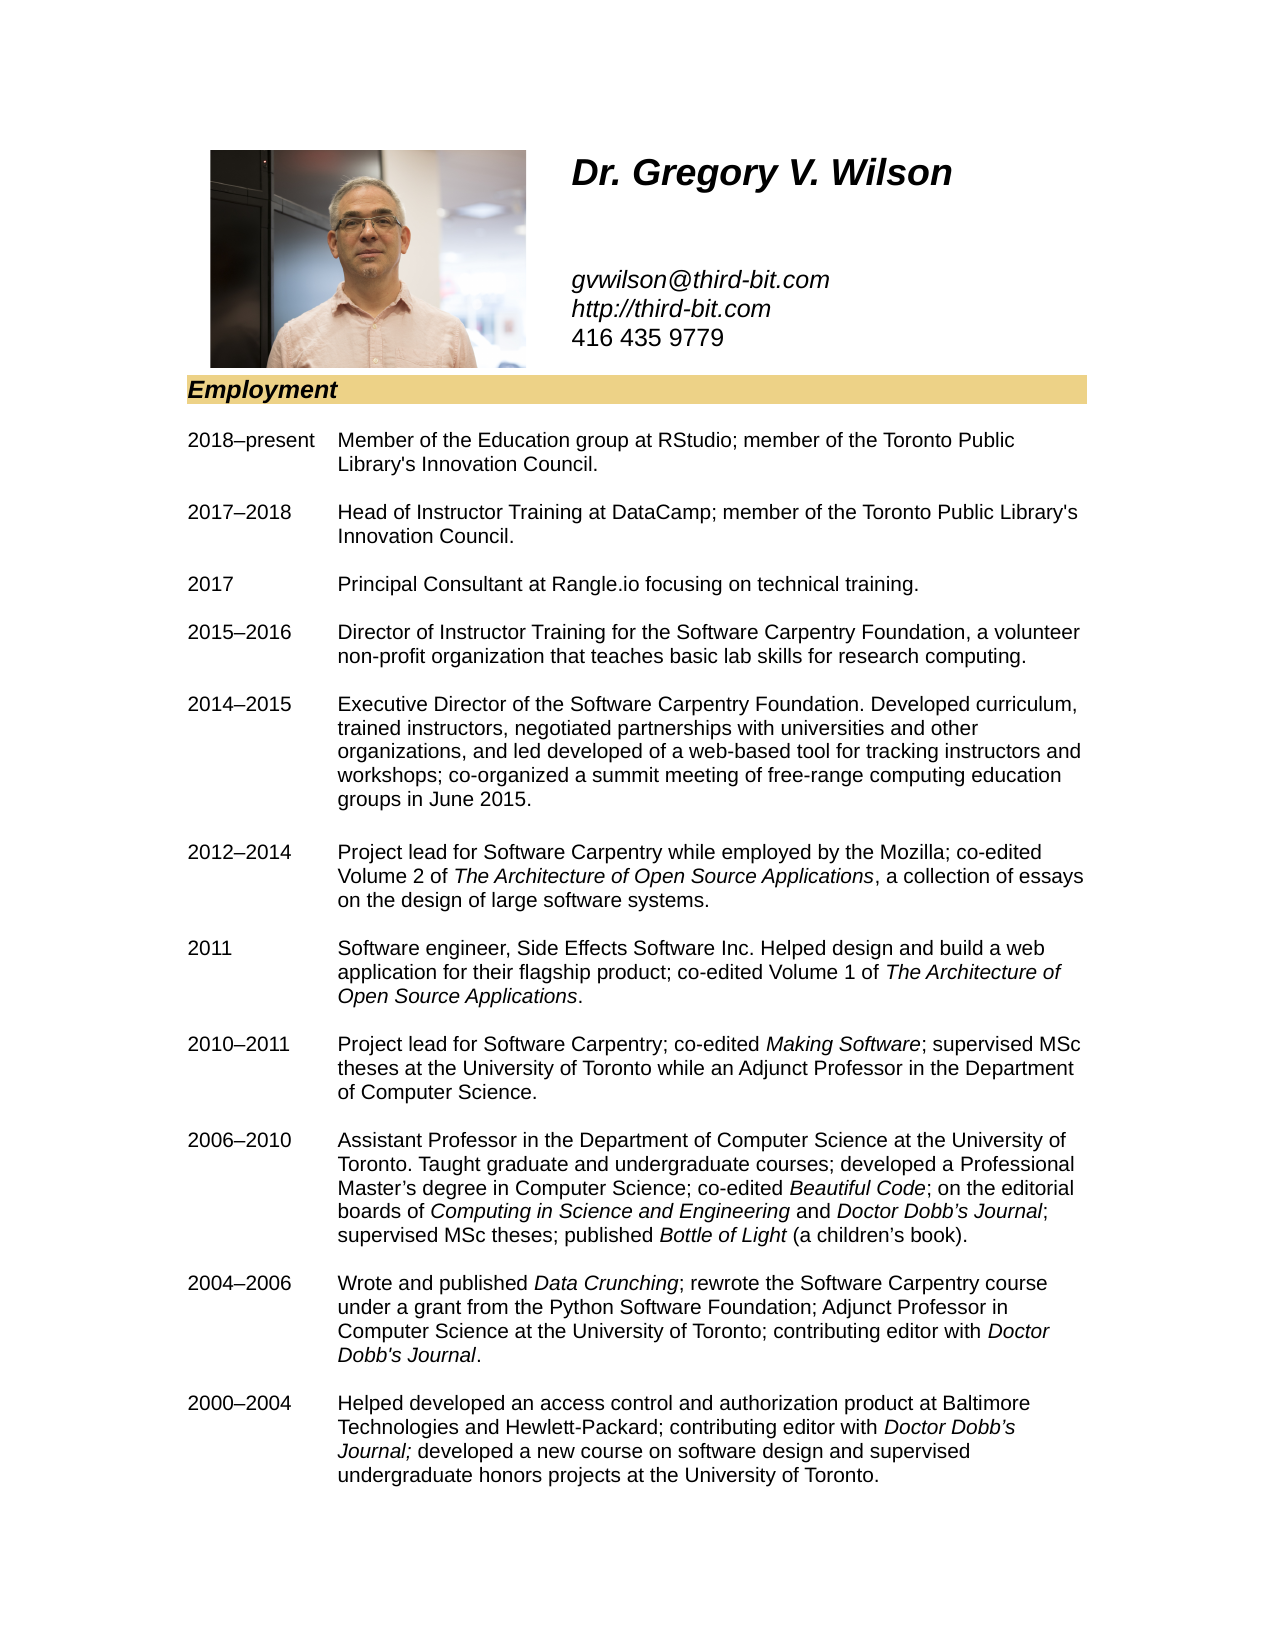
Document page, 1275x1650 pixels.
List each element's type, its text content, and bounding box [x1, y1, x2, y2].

table_header [176, 150, 210, 351]
text 2017 Principal Consultant at Rangle.io focusing on technical training. [187, 572, 1087, 596]
text 2010–2011 Project lead for Software Carpentry; co-edited Making Software; supervised MSc theses at the University of Toronto while an Adjunct Professor in the Department of Computer Science. [187, 1032, 1087, 1103]
text 2015–2016 Director of Instructor Training for the Software Carpentry Foundation, a volunteer non-profit organization that teaches basic lab skills for research computing. [187, 619, 1087, 667]
text 2017–2018 Head of Instructor Training at DataCamp; member of the Toronto Public Library's Innovation Council. [187, 500, 1087, 548]
text 2012–2014 Project lead for Software Carpentry while employed by the Mozilla; co-edited Volume 2 of The Architecture of Open Source Applications, a collection of essays on the design of large software systems. [187, 840, 1087, 912]
text 2011 Software engineer, Side Effects Software Inc. Helped design and build a web application for their flagship product; co-edited Volume 1 of The Architecture of Open Source Applications. [187, 936, 1087, 1008]
text 2018–present Member of the Education group at RStudio; member of the Toronto Public Library's Innovation Council. [187, 428, 1087, 476]
text 2004–2006 Wrote and published Data Crunching; rewrote the Software Carpentry course under a grant from the Python Software Foundation; Adjunct Professor in Computer Science at the University of Toronto; contributing editor with Doctor Dobb's Journal. [187, 1271, 1087, 1367]
text 2006–2010 Assistant Professor in the Department of Computer Science at the University of Toronto. Taught graduate and undergraduate courses; developed a Professional Master’s degree in Computer Science; co-edited Beautiful Code; on the editorial boards of Computing in Science and Engineering and Doctor Dobb’s Journal; supervised MSc theses; published Bottle of Light (a children’s book). [187, 1127, 1087, 1247]
text 2000–2004 Helped developed an access control and authorization product at Baltimore Technologies and Hewlett-Packard; contributing editor with Doctor Dobb’s Journal; developed a new course on software design and supervised undergraduate honors projects at the University of Toronto. [187, 1391, 1087, 1487]
table_header Dr. Gregory V. Wilson gvwilson@third-bit.com http://third-bit.com 416 435 9779 [560, 150, 1099, 351]
text 2014–2015 Executive Director of the Software Carpentry Foundation. Developed curriculum, trained instructors, negotiated partnerships with universities and other organizations, and led developed of a web-based tool for tracking instructors and workshops; co-organized a summit meeting of free-range computing education groups in June 2015. [187, 691, 1087, 811]
subtitle Employment [187, 375, 1087, 404]
table_header [527, 150, 560, 351]
